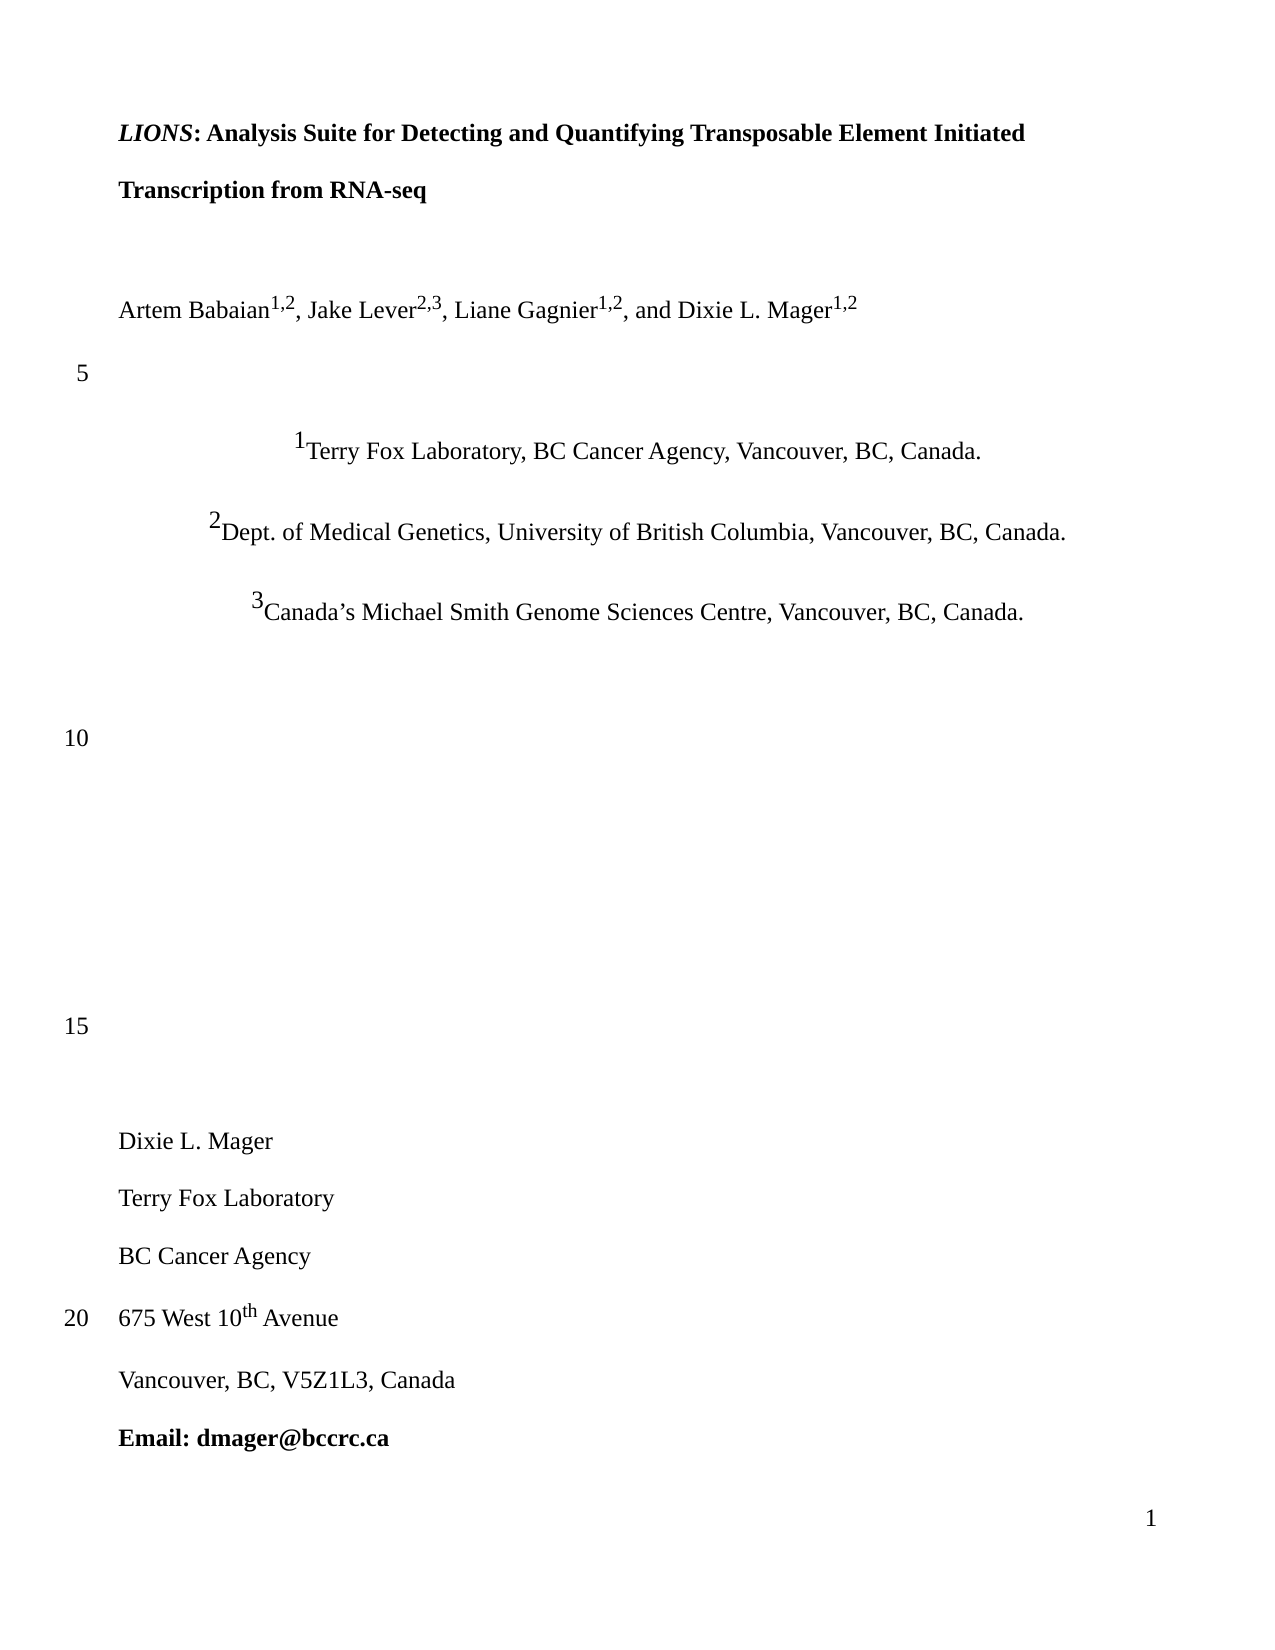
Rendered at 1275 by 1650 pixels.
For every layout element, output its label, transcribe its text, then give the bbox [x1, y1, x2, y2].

text BC Cancer Agency [118, 1241, 1157, 1270]
text LIONS: Analysis Suite for Detecting and Quantifying Transposable Element Initiated Transcription from RNA-seq [118, 118, 1157, 204]
text Email: dmager@bccrc.ca [118, 1423, 1157, 1452]
text 2Dept. of Medical Genetics, University of British Columbia, Vancouver, BC, Canada. [118, 505, 1157, 545]
text Artem Babaian1,2, Jake Lever2,3, Liane Gagnier1,2, and Dixie L. Mager1,2 [118, 291, 1157, 324]
text Vancouver, BC, V5Z1L3, Canada [118, 1366, 1157, 1394]
text 3Canada’s Michael Smith Genome Sciences Centre, Vancouver, BC, Canada. [118, 586, 1157, 626]
text Terry Fox Laboratory [118, 1183, 1157, 1212]
text Dixie L. Mager [118, 1126, 1157, 1155]
text 1Terry Fox Laboratory, BC Cancer Agency, Vancouver, BC, Canada. [118, 425, 1157, 465]
text 675 West 10th Avenue [118, 1298, 1157, 1332]
